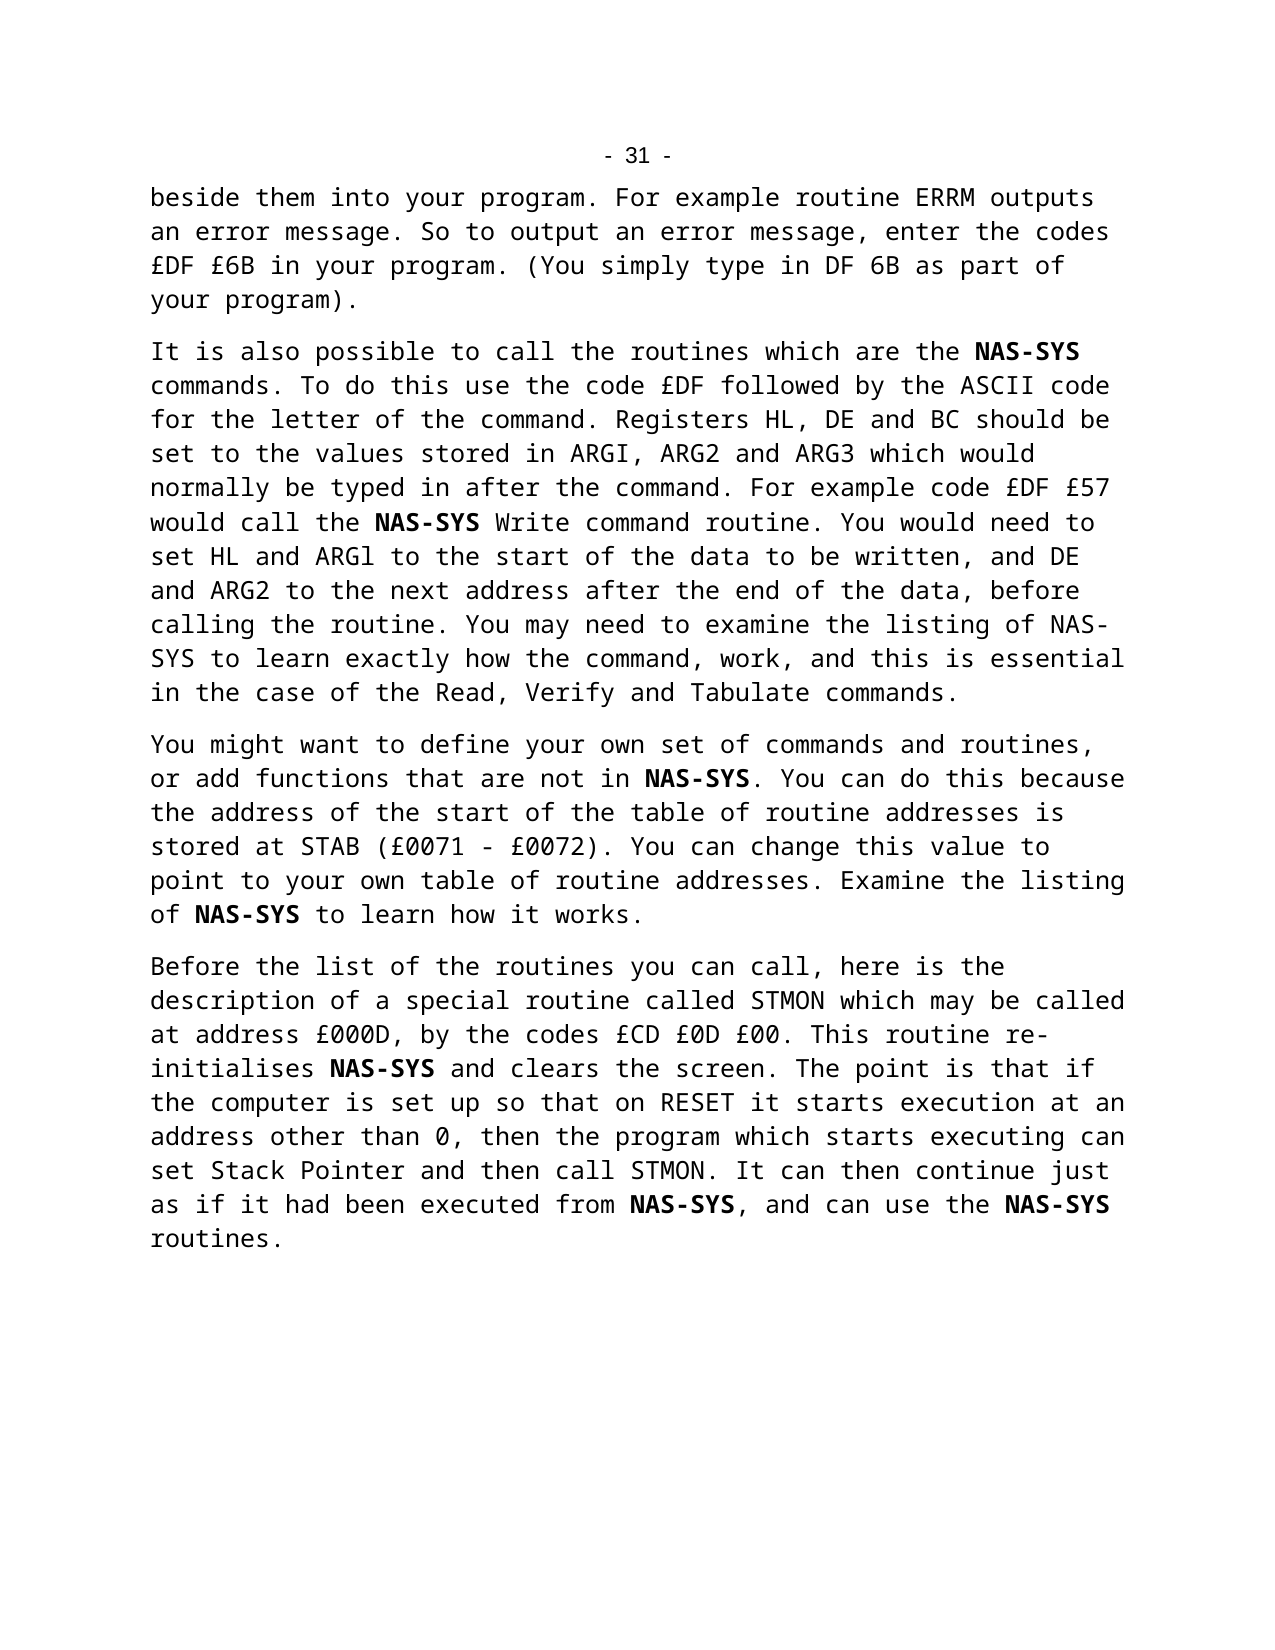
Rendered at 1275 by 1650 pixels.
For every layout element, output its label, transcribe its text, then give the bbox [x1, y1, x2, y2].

text You might want to define your own set of commands and routines, or add functions that are not in NAS-SYS. You can do this because the address of the start of the table of routine addresses is stored at STAB (£0071 - £0072). You can change this value to point to your own table of routine addresses. Examine the listing of NAS-SYS to learn how it works. [150, 726, 1125, 931]
text Before the list of the routines you can call, here is the description of a special routine called STMON which may be called at address £000D, by the codes £CD £0D £00. This routine re-initialises NAS-SYS and clears the screen. The point is that if the computer is set up so that on RESET it starts execution at an address other than 0, then the program which starts executing can set Stack Pointer and then call STMON. It can then continue just as if it had been executed from NAS-SYS, and can use the NAS-SYS routines. [150, 948, 1125, 1255]
text beside them into your program. For example routine ERRM outputs an error message. So to output an error message, enter the codes £DF £6B in your program. (You simply type in DF 6B as part of your program). [150, 180, 1125, 316]
text It is also possible to call the routines which are the NAS-SYS commands. To do this use the code £DF followed by the ASCII code for the letter of the command. Registers HL, DE and BC should be set to the values stored in ARGI, ARG2 and ARG3 which would normally be typed in after the command. For example code £DF £57 would call the NAS-SYS Write command routine. You would need to set HL and ARGl to the start of the data to be written, and DE and ARG2 to the next address after the end of the data, before calling the routine. You may need to examine the listing of NAS-SYS to learn exactly how the command, work, and this is essential in the case of the Read, Verify and Tabulate commands. [150, 334, 1125, 708]
